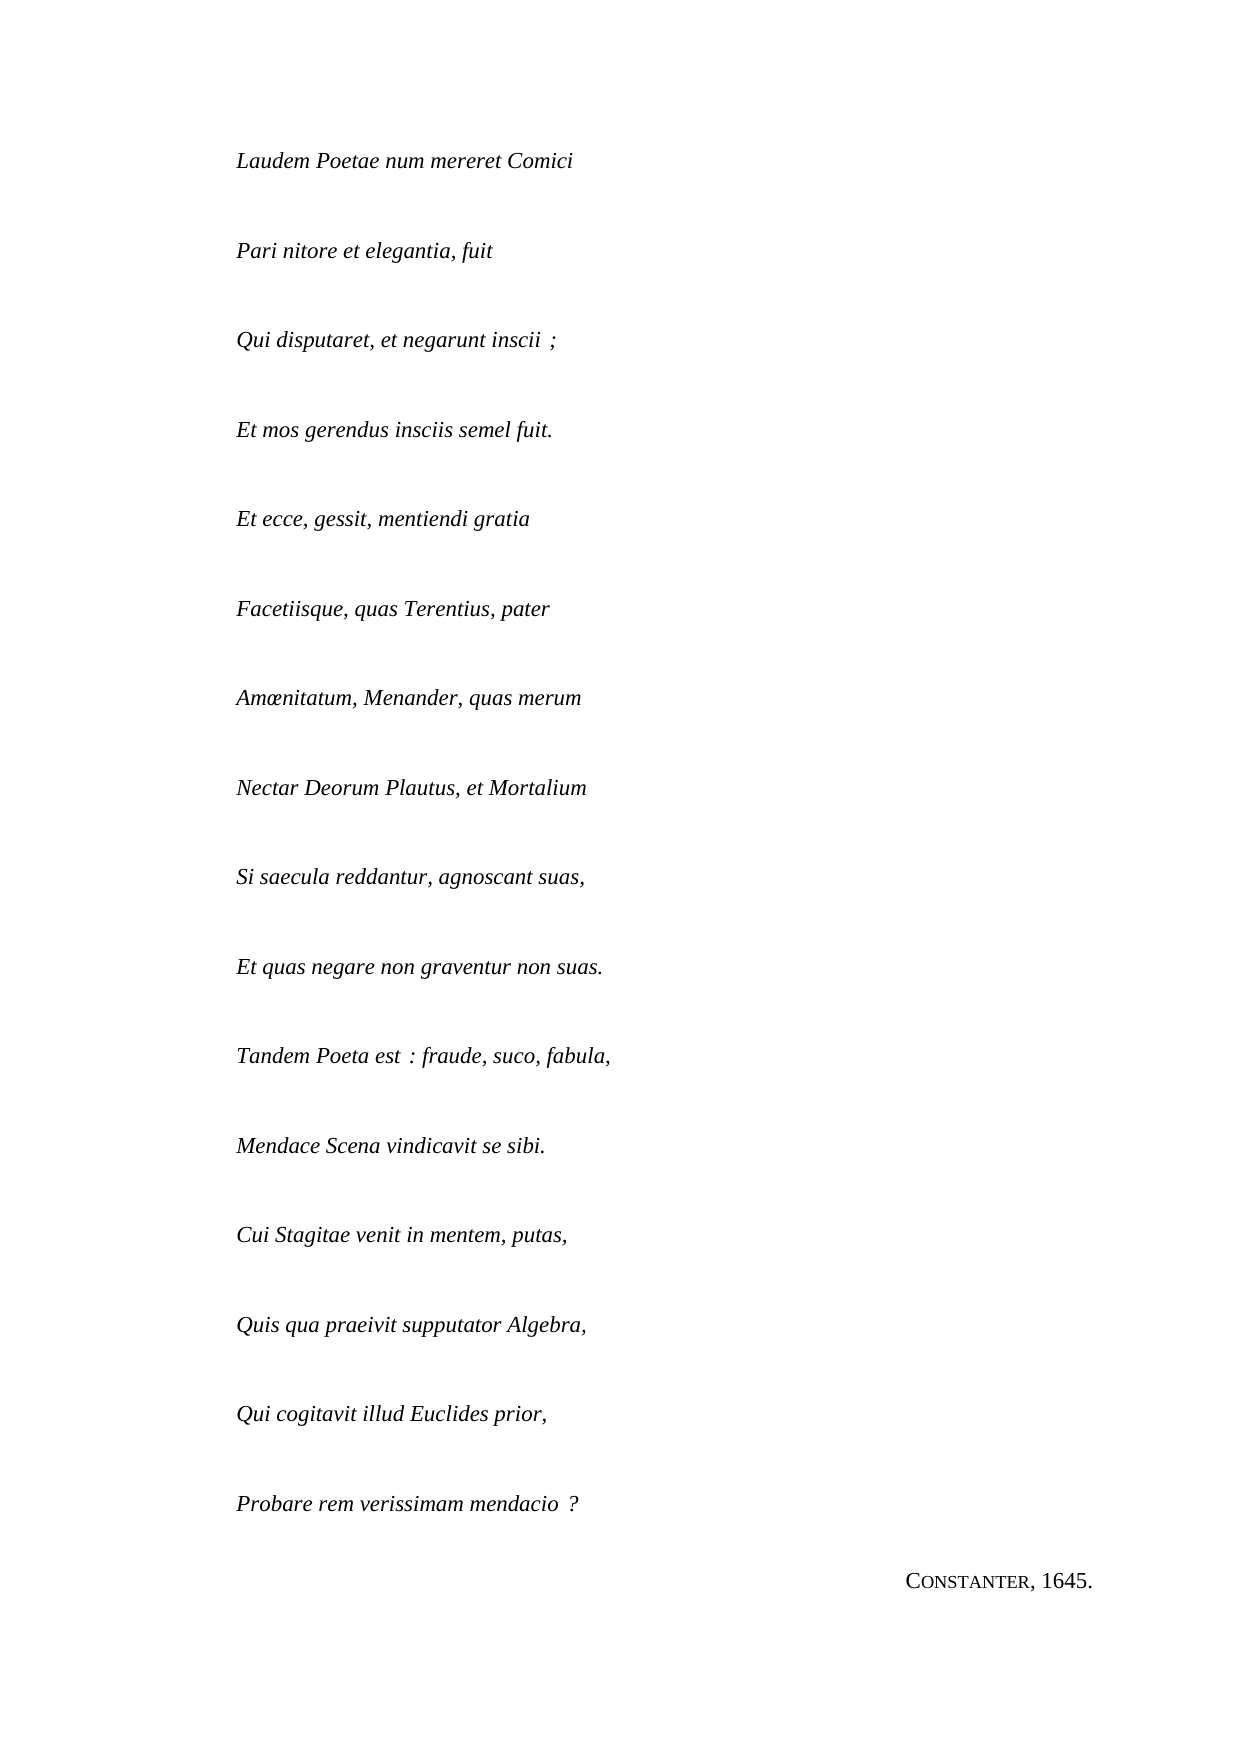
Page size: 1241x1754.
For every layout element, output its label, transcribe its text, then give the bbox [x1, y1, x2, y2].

text Tandem Poeta est : fraude, suco, fabula, [236, 1042, 1093, 1069]
text Quis qua praeivit supputator Algebra, [236, 1311, 1093, 1337]
text Probare rem verissimam mendacio ? [236, 1490, 1093, 1516]
text Nectar Deorum Plautus, et Mortalium [236, 774, 1093, 800]
text Mendace Scena vindicavit se sibi. [236, 1132, 1093, 1158]
text Si saecula reddantur, agnoscant suas, [236, 863, 1093, 890]
text Amœnitatum, Menander, quas merum [236, 684, 1093, 711]
text Pari nitore et elegantia, fuit [236, 237, 1093, 263]
text Cui Stagitae venit in mentem, putas, [236, 1221, 1093, 1248]
text Qui cogitavit illud Euclides prior, [236, 1400, 1093, 1427]
text Facetiisque, quas Terentius, pater [236, 595, 1093, 621]
text Qui disputaret, et negarunt inscii ; [236, 327, 1093, 353]
text Constanter, 1645. [148, 1567, 1093, 1593]
text Et ecce, gessit, mentiendi gratia [236, 506, 1093, 532]
text Laudem Poetae num mereret Comici [236, 148, 1093, 174]
text Et quas negare non graventur non suas. [236, 953, 1093, 979]
text Et mos gerendus insciis semel fuit. [236, 416, 1093, 442]
